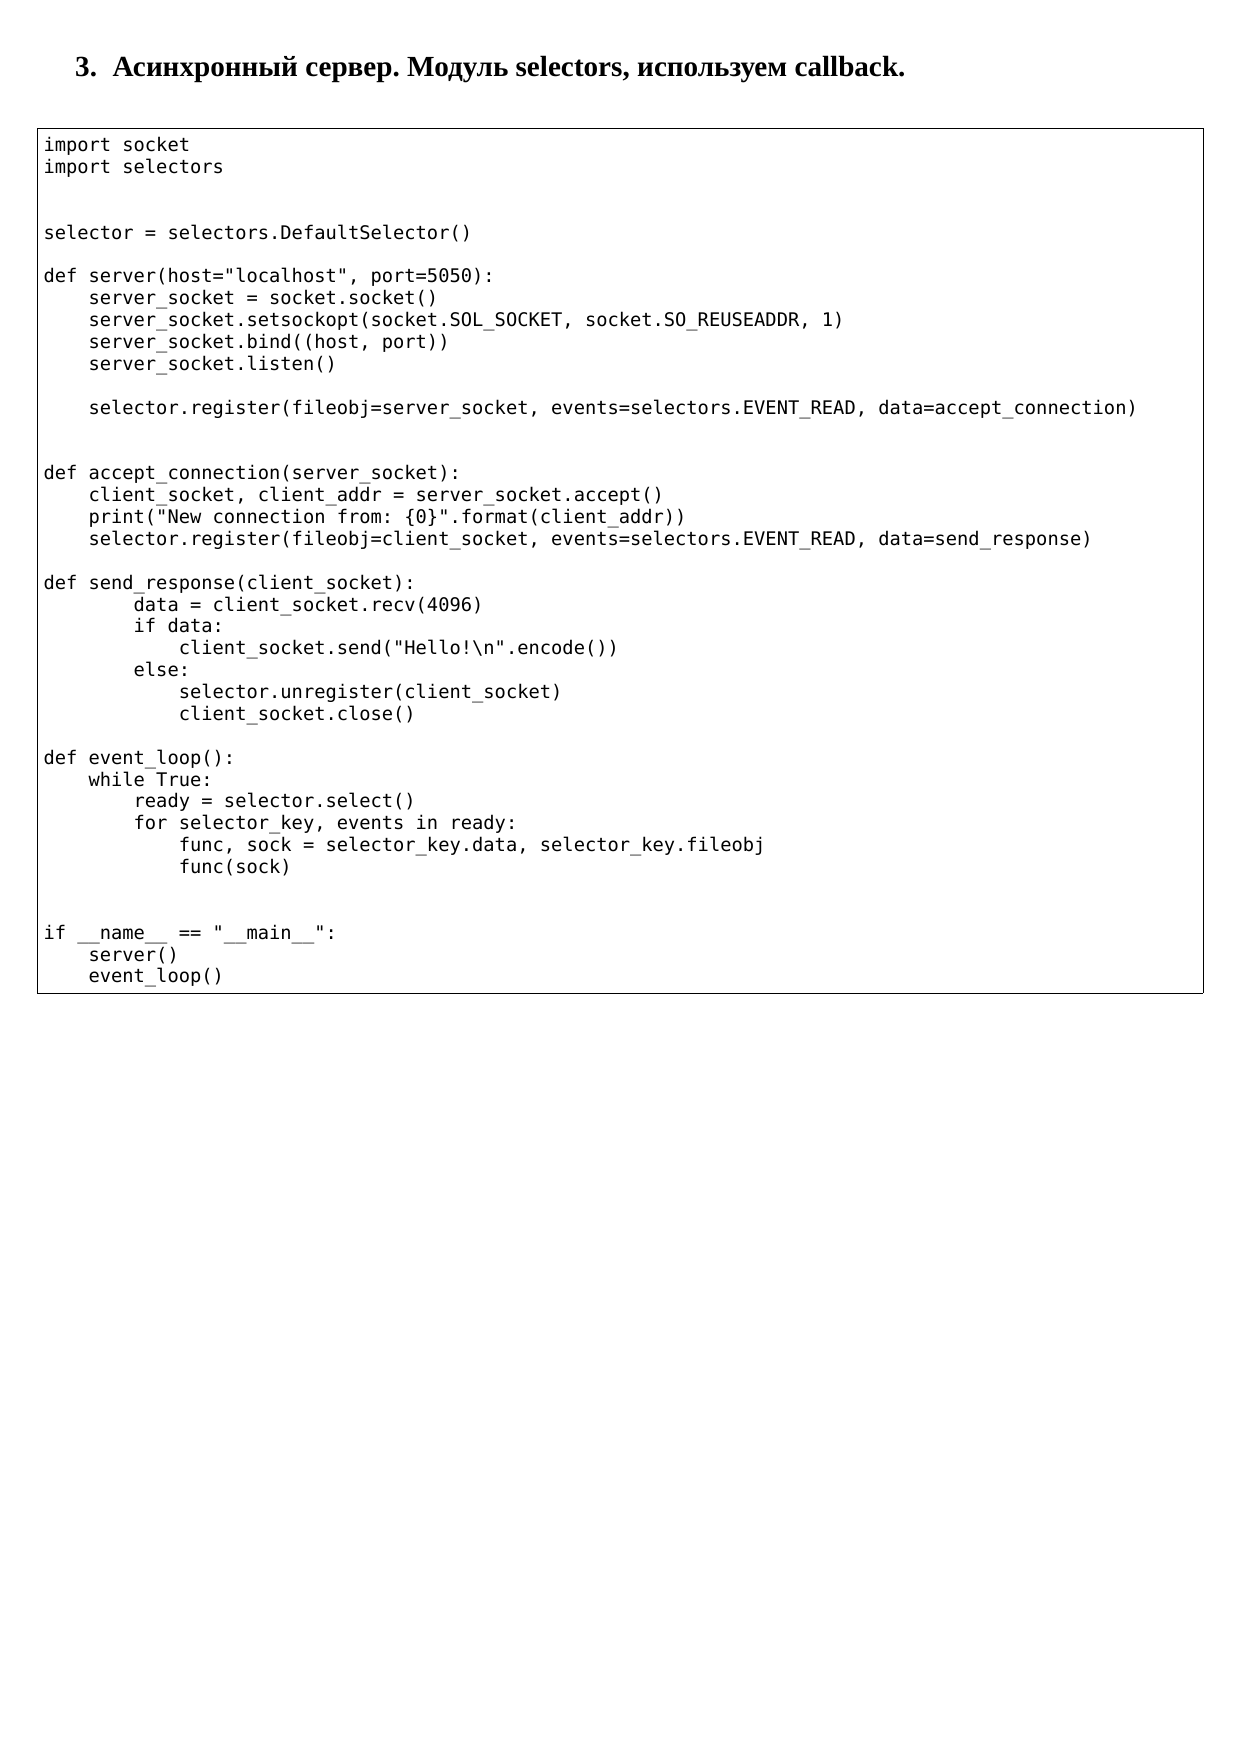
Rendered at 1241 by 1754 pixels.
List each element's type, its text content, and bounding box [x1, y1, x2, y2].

list Асинхронный сервер. Модуль selectors, используем callback. [75, 49, 1203, 83]
table_header import socket import selectors selector = selectors.DefaultSelector() def server(host="localhost", port=5050): server_socket = socket.socket() server_socket.setsockopt(socket.SOL_SOCKET, socket.SO_REUSEADDR, 1) server_socket.bind((host, port)) server_socket.listen() selector.register(fileobj=server_socket, events=selectors.EVENT_READ, data=accept_connection) def accept_connection(server_socket): client_socket, client_addr = server_socket.accept() print("New connection from: {0}".format(client_addr)) selector.register(fileobj=client_socket, events=selectors.EVENT_READ, data=send_response) def send_response(client_socket): data = client_socket.recv(4096) if data: client_socket.send("Hello!\n".encode()) else: selector.unregister(client_socket) client_socket.close() def event_loop(): while True: ready = selector.select() for selector_key, events in ready: func, sock = selector_key.data, selector_key.fileobj func(sock) if __name__ == "__main__": server() event_loop() [38, 129, 1203, 993]
